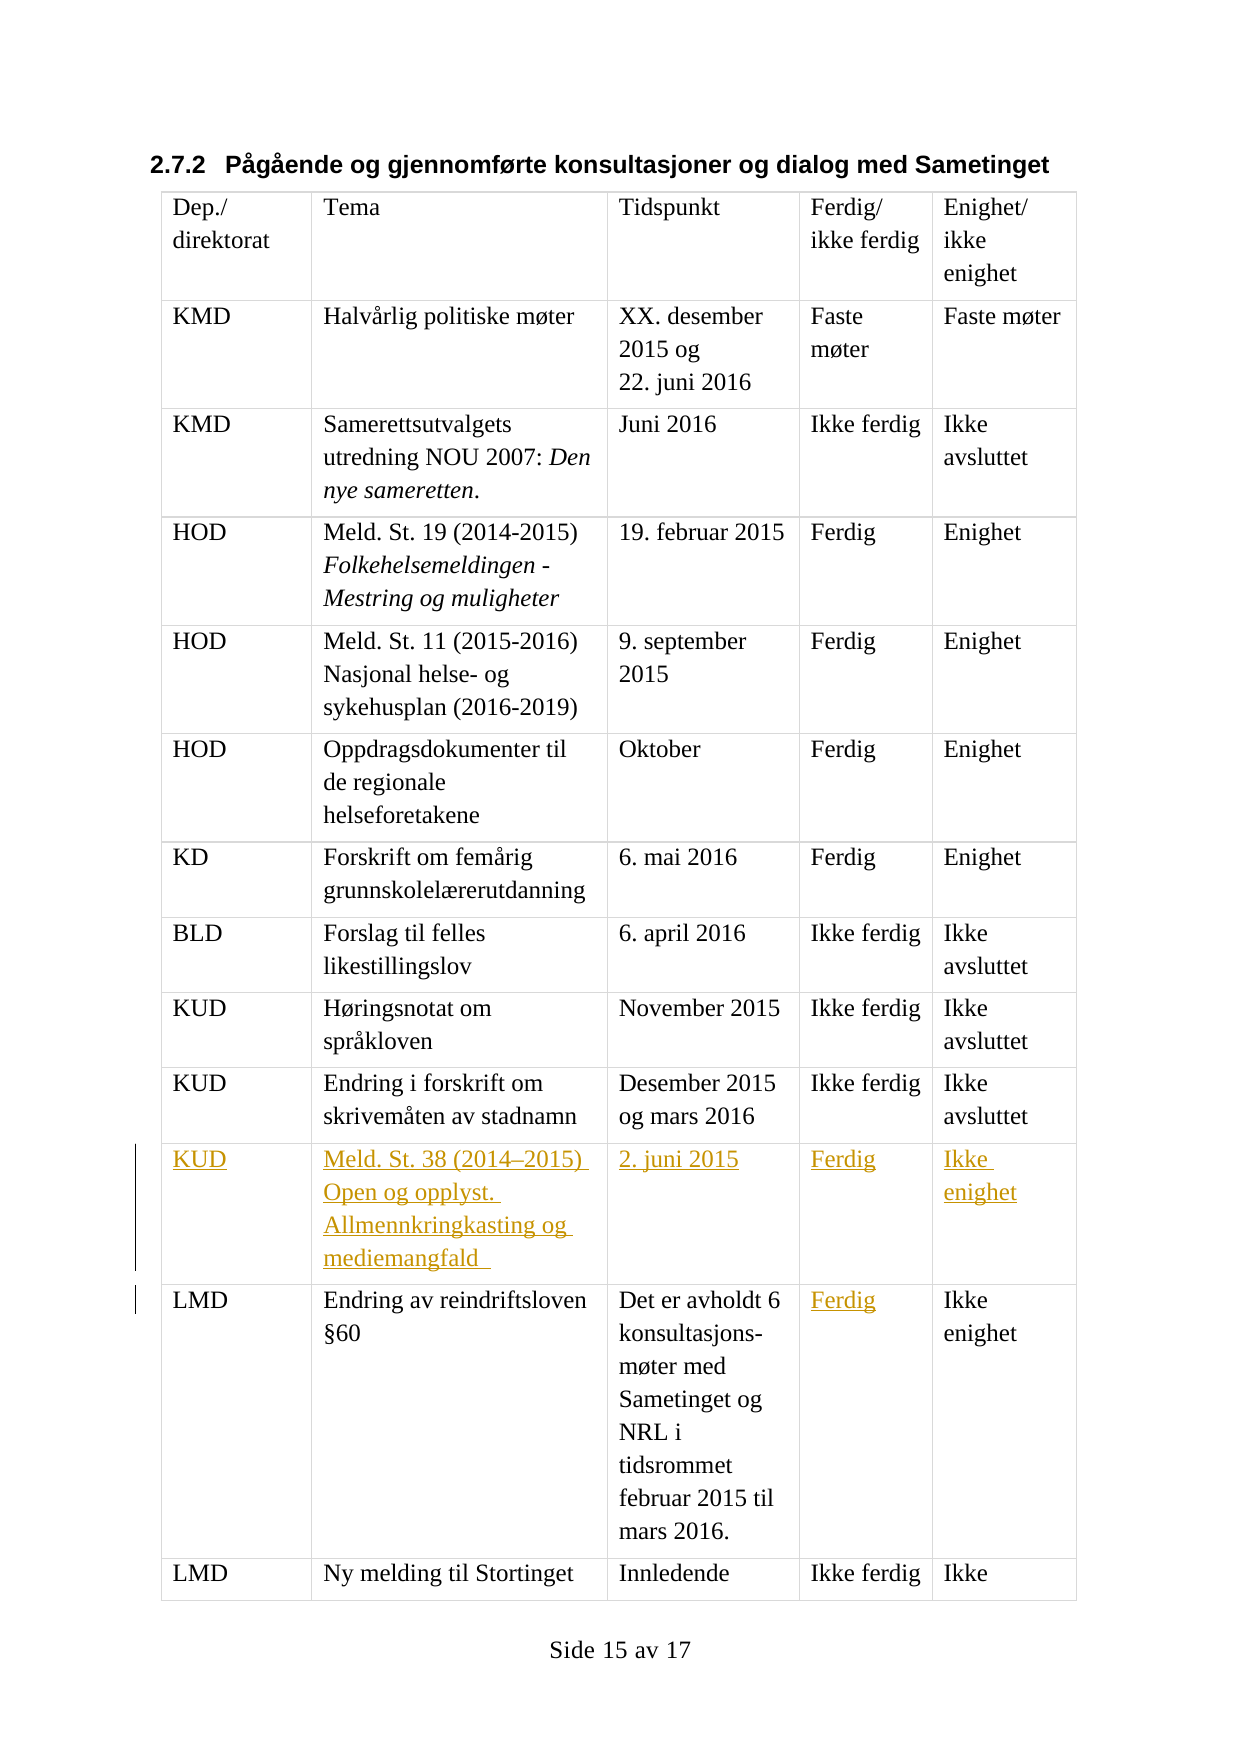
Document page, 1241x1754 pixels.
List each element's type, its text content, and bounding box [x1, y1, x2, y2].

table_cell Ferdig [800, 843, 932, 917]
table_cell Enighet [933, 518, 1076, 625]
table_cell HOD [162, 626, 311, 733]
table_cell Meld. St. 19 (2014-2015) Folkehelsemeldingen - Mestring og muligheter [312, 518, 607, 625]
table_cell KUD [162, 993, 311, 1067]
table_cell Desember 2015 og mars 2016 [608, 1068, 799, 1143]
table_cell LMD [162, 1285, 311, 1557]
table_cell Ikke ferdig [800, 409, 932, 516]
table_cell Oktober [608, 734, 799, 841]
table_cell 9. september 2015 [608, 626, 799, 733]
table_cell Det er avholdt 6 konsultasjons-møter med Sametinget og NRL i tidsrommet februar 2015 til mars 2016. [608, 1285, 799, 1557]
table_cell HOD [162, 734, 311, 841]
table_cell November 2015 [608, 993, 799, 1067]
subtitle Pågående og gjennomførte konsultasjoner og dialog med Sametinget [150, 150, 1090, 179]
table_cell Høringsnotat om språkloven [312, 993, 607, 1067]
table_cell BLD [162, 918, 311, 992]
table_cell Ikke ferdig [800, 918, 932, 992]
table_cell KUD [162, 1068, 311, 1143]
table_cell Halvårlig politiske møter [312, 301, 607, 408]
table_cell Enighet [933, 843, 1076, 917]
table_cell HOD [162, 518, 311, 625]
table_header Tidspunkt [608, 193, 799, 300]
table_cell Juni 2016 [608, 409, 799, 516]
table_cell Ferdig [800, 1285, 932, 1557]
table_cell KD [162, 843, 311, 917]
table_cell Ikke ferdig [800, 1068, 932, 1143]
table_cell Ikke avsluttet [933, 1068, 1076, 1143]
table_cell 2. juni 2015 [608, 1144, 799, 1284]
table_cell Ikke [933, 1559, 1076, 1600]
table_cell Ferdig [800, 734, 932, 841]
table_cell KUD [162, 1144, 311, 1284]
table_cell Ikke enighet [933, 1285, 1076, 1557]
table_cell KMD [162, 409, 311, 516]
table_cell Ikke ferdig [800, 993, 932, 1067]
table_cell Ikke avsluttet [933, 409, 1076, 516]
table_cell Ikke ferdig [800, 1559, 932, 1600]
table_header Enighet/ ikke enighet [933, 193, 1076, 300]
table_cell KMD [162, 301, 311, 408]
table_cell LMD [162, 1559, 311, 1600]
table_header Dep./ direktorat [162, 193, 311, 300]
table_header Tema [312, 193, 607, 300]
table_header Ferdig/ ikke ferdig [800, 193, 932, 300]
table_cell 6. mai 2016 [608, 843, 799, 917]
table_cell Forslag til felles likestillingslov [312, 918, 607, 992]
table_cell Ikke avsluttet [933, 918, 1076, 992]
table_cell Ikke enighet [933, 1144, 1076, 1284]
table_cell Faste møter [933, 301, 1076, 408]
table_cell 19. februar 2015 [608, 518, 799, 625]
table_cell Ny melding til Stortinget [312, 1559, 607, 1600]
table_cell XX. desember 2015 og 22. juni 2016 [608, 301, 799, 408]
table_cell Meld. St. 38 (2014–2015) Open og opplyst. Allmennkringkasting og mediemangfald [312, 1144, 607, 1284]
table_cell Ikke avsluttet [933, 993, 1076, 1067]
table_cell Enighet [933, 734, 1076, 841]
table_cell Endring av reindriftsloven §60 [312, 1285, 607, 1557]
table_cell Samerettsutvalgets utredning NOU 2007: Den nye sameretten. [312, 409, 607, 516]
table_cell 6. april 2016 [608, 918, 799, 992]
table_cell Oppdragsdokumenter til de regionale helseforetakene [312, 734, 607, 841]
table_cell Meld. St. 11 (2015-2016) Nasjonal helse- og sykehusplan (2016-2019) [312, 626, 607, 733]
table_cell Forskrift om femårig grunnskolelærerutdanning [312, 843, 607, 917]
table_cell Enighet [933, 626, 1076, 733]
table_cell Ferdig [800, 1144, 932, 1284]
table_cell Endring i forskrift om skrivemåten av stadnamn [312, 1068, 607, 1143]
table_cell Innledende [608, 1559, 799, 1600]
table_cell Ferdig [800, 626, 932, 733]
table_cell Faste møter [800, 301, 932, 408]
table_cell Ferdig [800, 518, 932, 625]
